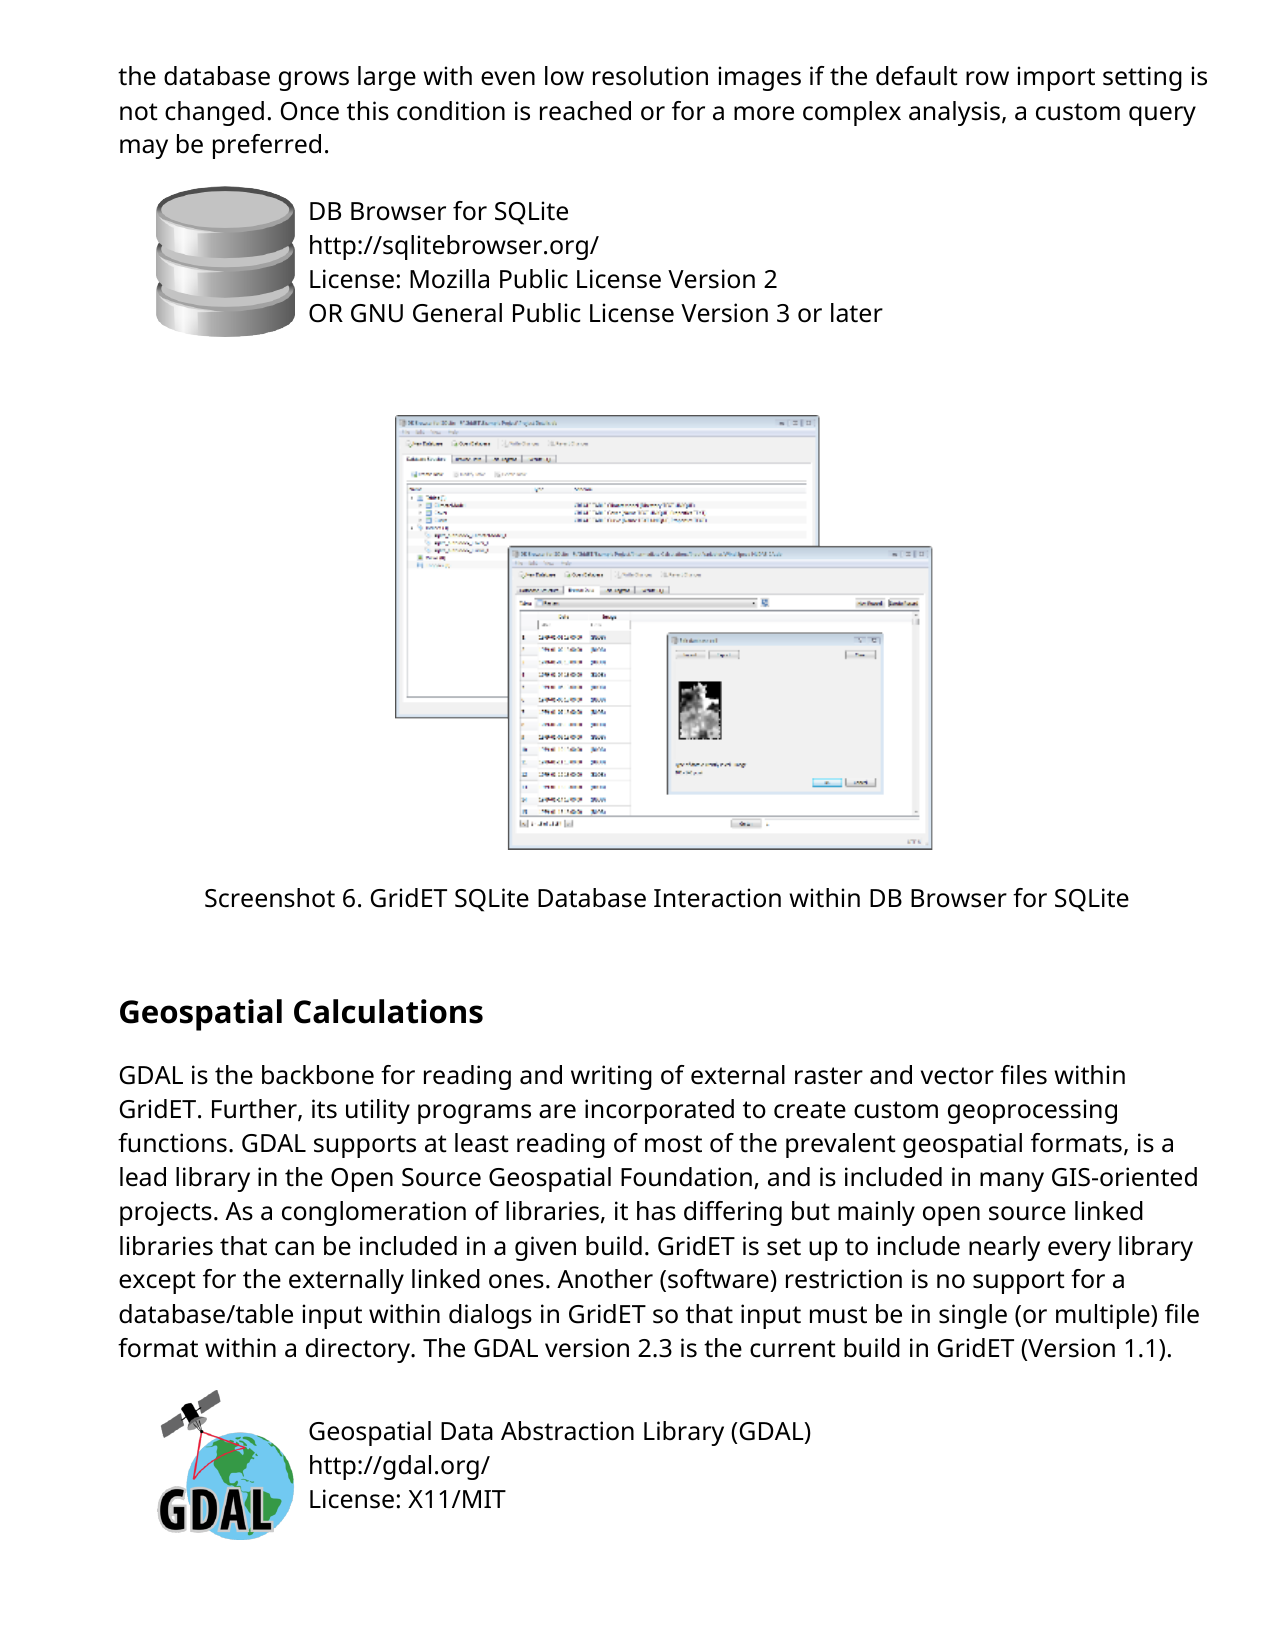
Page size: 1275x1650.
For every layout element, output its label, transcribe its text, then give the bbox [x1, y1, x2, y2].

text Screenshot 6. GridET SQLite Database Interaction within DB Browser for SQLite [118, 881, 1216, 915]
table_header [149, 187, 308, 366]
table_header [118, 187, 149, 366]
table_header DB Browser for SQLite http://sqlitebrowser.org/ License: Mozilla Public License Version 2 OR GNU General Public License Version 3 or later [308, 187, 924, 366]
picture [150, 186, 301, 337]
table_header [118, 1390, 149, 1569]
text the database grows large with even low resolution images if the default row import setting is not changed. Once this condition is reached or for a more complex analysis, a custom query may be preferred. [118, 59, 1216, 161]
picture [395, 415, 933, 850]
table_header Geospatial Data Abstraction Library (GDAL) http://gdal.org/ License: X11/MIT [308, 1390, 924, 1569]
subtitle Geospatial Calculations [118, 990, 1216, 1032]
text GDAL is the backbone for reading and writing of external raster and vector files within GridET. Further, its utility programs are incorporated to create custom geoprocessing functions. GDAL supports at least reading of most of the prevalent geospatial formats, is a lead library in the Open Source Geospatial Foundation, and is included in many GIS-oriented projects. As a conglomeration of libraries, it has differing but mainly open source linked libraries that can be included in a given build. GridET is set up to include nearly every library except for the externally linked ones. Another (software) restriction is no support for a database/table input within dialogs in GridET so that input must be in single (or multiple) file format within a directory. The GDAL version 2.3 is the current build in GridET (Version 1.1). [118, 1058, 1216, 1364]
table_header [149, 1390, 308, 1569]
picture [150, 1390, 301, 1540]
